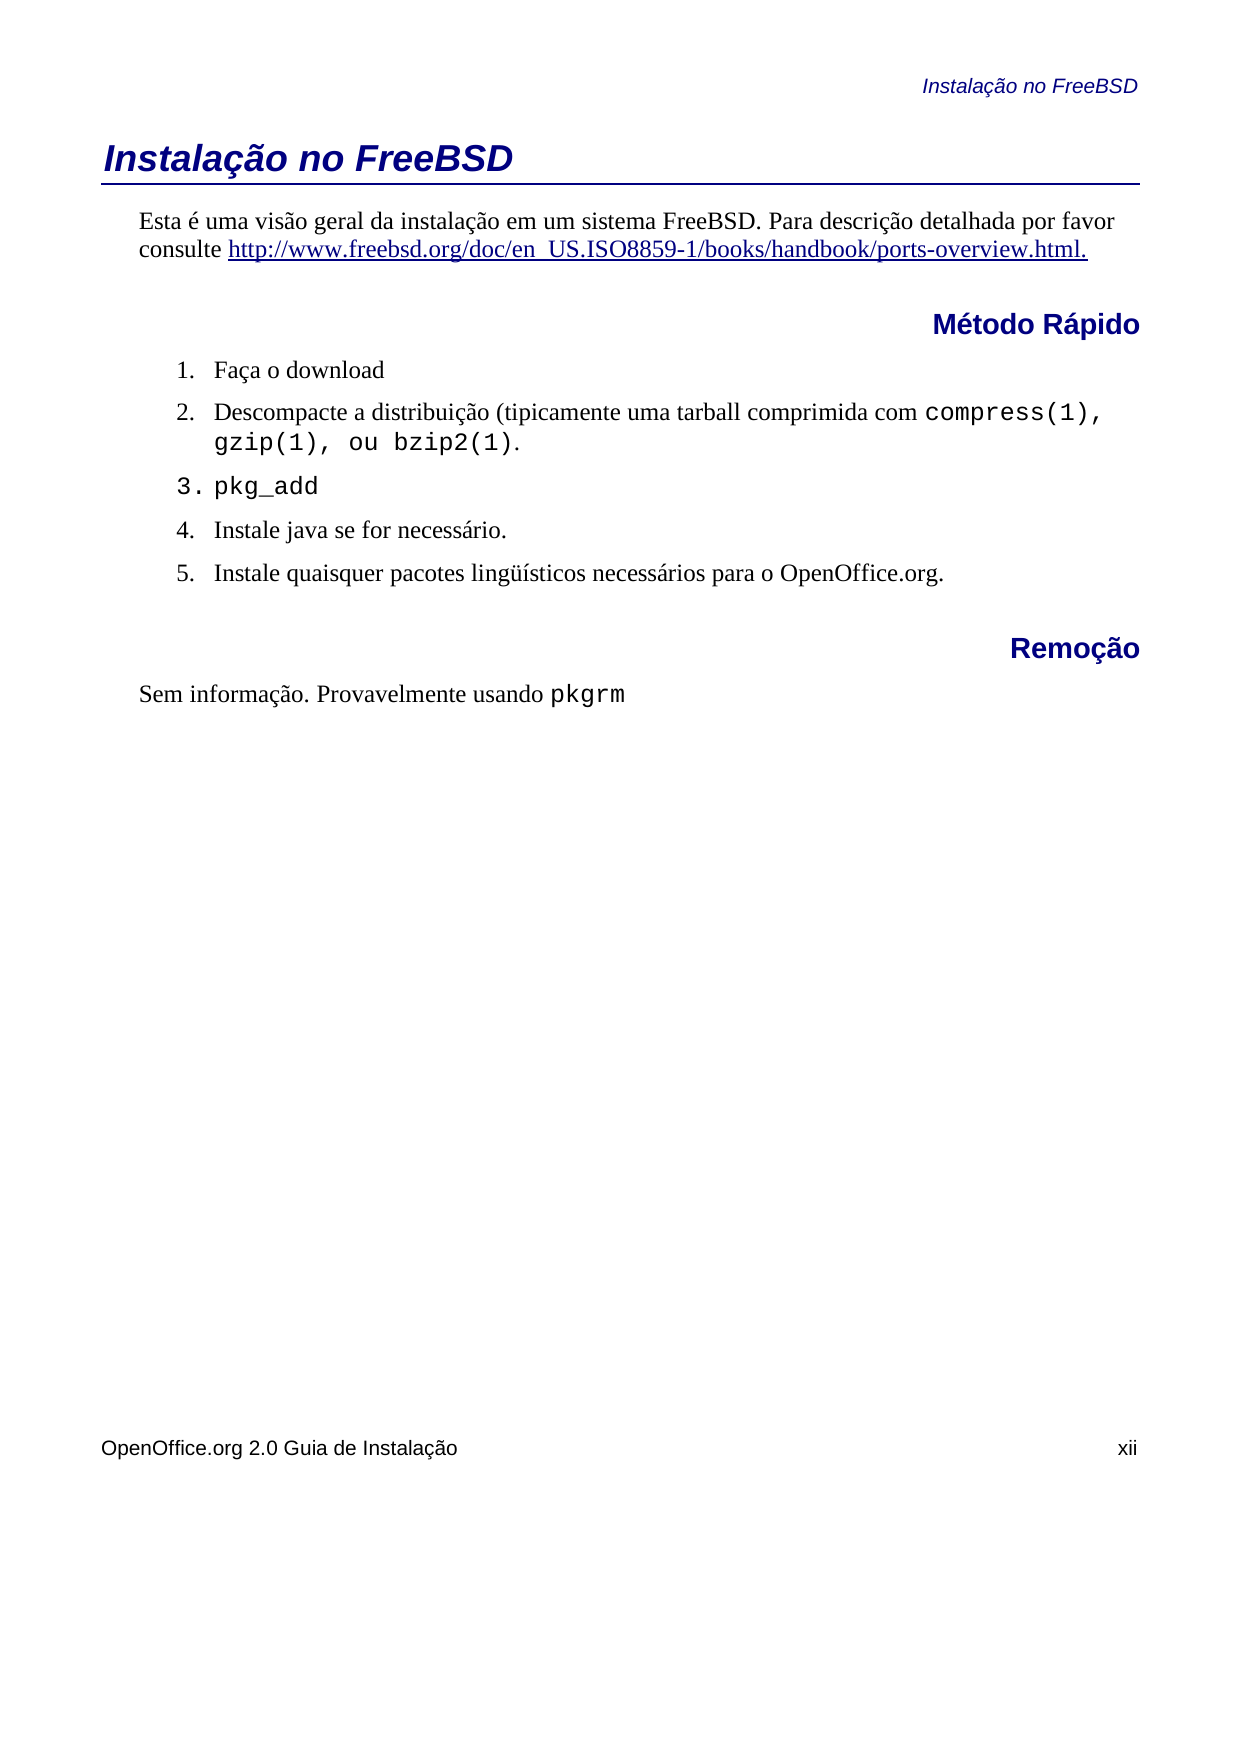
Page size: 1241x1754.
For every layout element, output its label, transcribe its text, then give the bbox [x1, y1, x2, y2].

list Instale java se for necessário. [176, 516, 1140, 544]
subtitle Instalação no FreeBSD [101, 135, 1140, 183]
list Descompacte a distribuição (tipicamente uma tarball comprimida com compress(1), gzip(1), ou bzip2(1). [176, 398, 1140, 458]
list Instale quaisquer pacotes lingüísticos necessários para o OpenOffice.org. [176, 559, 1140, 587]
text Esta é uma visão geral da instalação em um sistema FreeBSD. Para descrição detalhada por favor consulte http://www.freebsd.org/doc/en_US.ISO8859-1/books/handbook/ports-overview.html. [138, 207, 1140, 263]
subtitle Remoção [138, 632, 1140, 665]
list pkg_add [176, 473, 1140, 502]
list Faça o download [176, 356, 1140, 383]
subtitle Método Rápido [138, 308, 1140, 341]
text Sem informação. Provavelmente usando pkgrm [138, 679, 1140, 709]
